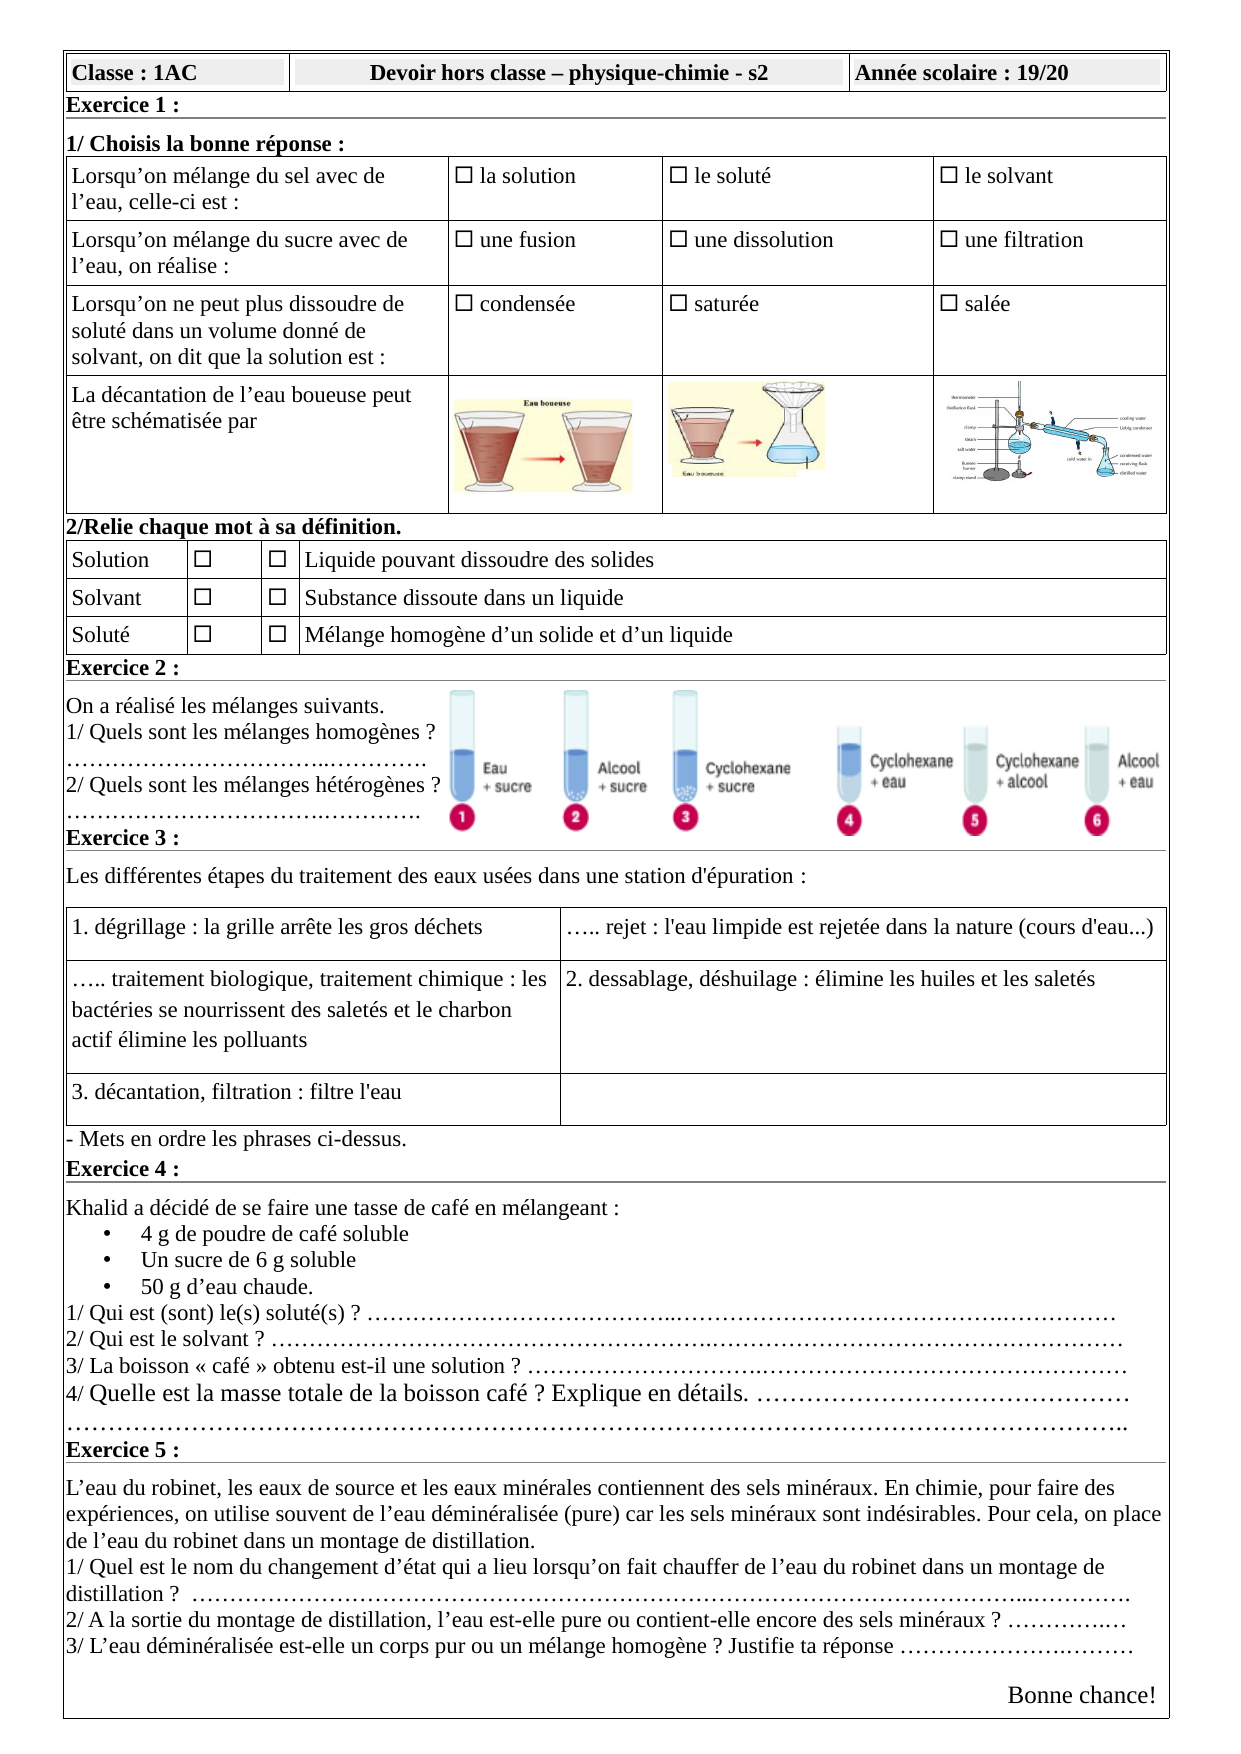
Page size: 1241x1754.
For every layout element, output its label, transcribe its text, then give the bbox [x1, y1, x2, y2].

table_cell  une filtration [934, 221, 1166, 284]
list Un sucre de 6 g soluble [103, 1246, 1166, 1273]
table_cell Substance dissoute dans un liquide [300, 579, 1166, 616]
table_header Classe : 1AC [67, 54, 289, 91]
text Les différentes étapes du traitement des eaux usées dans une station d'épuration : [66, 862, 1166, 889]
list 50 g d’eau chaude. [103, 1273, 1166, 1299]
list 4 g de poudre de café soluble [103, 1220, 1166, 1246]
table_cell Lorsqu’on mélange du sucre avec de l’eau, on réalise : [67, 221, 448, 284]
text 1/ Quels sont les mélanges homogènes ? ……………………………..…………. [66, 718, 447, 771]
table_header  le solvant [934, 157, 1166, 220]
table_cell [934, 376, 1166, 513]
table_header Lorsqu’on mélange du sel avec de l’eau, celle-ci est : [67, 157, 448, 220]
text 3/ L’eau déminéralisée est-elle un corps pur ou un mélange homogène ? Justifie ta réponse ………………….……… [66, 1632, 1166, 1659]
table_cell Lorsqu’on ne peut plus dissoudre de soluté dans un volume donné de solvant, on dit que la solution est : [67, 286, 448, 375]
text Exercice 3 : [66, 824, 1166, 850]
text 1/ Quel est le nom du changement d’état qui a lieu lorsqu’on fait chauffer de l’eau du robinet dans un montage de distillation ? ………………………………………………………………………………………………...…………. [66, 1553, 1166, 1606]
table_cell  [262, 579, 299, 616]
table_cell  saturée [663, 286, 933, 375]
table_header 1. dégrillage : la grille arrête les gros déchets [67, 908, 560, 959]
table_cell  condensée [449, 286, 662, 375]
text 2/ A la sortie du montage de distillation, l’eau est-elle pure ou contient-elle encore des sels minéraux ? ………….… [66, 1606, 1166, 1632]
text Exercice 4 : [66, 1155, 1166, 1181]
text 2/ Qui est le solvant ? ………………………………………………….……………………………………………… [66, 1326, 1166, 1352]
table_header Année scolaire : 19/20 [850, 54, 1166, 91]
table_header ….. rejet : l'eau limpide est rejetée dans la nature (cours d'eau...) [561, 908, 1166, 959]
table_cell [561, 1074, 1166, 1125]
text On a réalisé les mélanges suivants. [66, 692, 447, 718]
text 2/Relie chaque mot à sa définition. [66, 514, 1166, 540]
table_cell 2. dessablage, déshuilage : élimine les huiles et les saletés [561, 961, 1166, 1072]
table_cell  [188, 579, 261, 616]
text [791, 692, 1166, 718]
table_cell [449, 376, 662, 513]
picture [946, 381, 1152, 482]
table_header  [262, 541, 299, 578]
table_cell Soluté [67, 617, 187, 653]
table_header  le soluté [663, 157, 933, 220]
table_header  [188, 541, 261, 578]
picture [447, 690, 791, 838]
table_cell Solvant [67, 579, 187, 616]
text 4/ Quelle est la masse totale de la boisson café ? Explique en détails. ……………………………………… [66, 1378, 1166, 1407]
text Exercice 2 : [66, 655, 1166, 680]
text - Mets en ordre les phrases ci-dessus. [66, 1126, 1166, 1151]
text Exercice 5 : [66, 1436, 1166, 1462]
text 1/ Choisis la bonne réponse : [66, 129, 1166, 156]
table_header  la solution [449, 157, 662, 220]
table_header Liquide pouvant dissoudre des solides [300, 541, 1166, 578]
table_cell  une fusion [449, 221, 662, 284]
text [791, 718, 833, 771]
table_cell  une dissolution [663, 221, 933, 284]
picture [833, 708, 1169, 836]
text 2/ Quels sont les mélanges hétérogènes ? …………………………….…………. [66, 771, 447, 824]
table_cell 3. décantation, filtration : filtre l'eau [67, 1074, 560, 1125]
table_cell [663, 376, 933, 513]
table_cell Mélange homogène d’un solide et d’un liquide [300, 617, 1166, 653]
text Exercice 1 : [66, 92, 1166, 117]
text L’eau du robinet, les eaux de source et les eaux minérales contiennent des sels minéraux. En chimie, pour faire des expériences, on utilise souvent de l’eau déminéralisée (pure) car les sels minéraux sont indésirables. Pour cela, on place de l’eau du robinet dans un montage de distillation. [66, 1474, 1166, 1553]
text 1/ Qui est (sont) le(s) soluté(s) ? …………………………………..…………………………………….…………… [66, 1299, 1166, 1326]
table_cell  [188, 617, 261, 653]
text ……………………………………………………………………………………………………………….. [66, 1407, 1166, 1436]
text Khalid a décidé de se faire une tasse de café en mélangeant : [66, 1194, 1166, 1220]
picture [452, 397, 633, 494]
table_header Devoir hors classe – physique-chimie - s2 [290, 54, 849, 91]
table_cell La décantation de l’eau boueuse peut être schématisée par [67, 376, 448, 513]
table_header Solution [67, 541, 187, 578]
table_cell ….. traitement biologique, traitement chimique : les bactéries se nourrissent des saletés et le charbon actif élimine les polluants [67, 961, 560, 1072]
text 3/ La boisson « café » obtenu est-il une solution ? ………………………….………………………………………… [66, 1352, 1166, 1378]
text [791, 771, 833, 824]
table_cell  [262, 617, 299, 653]
table_cell  salée [934, 286, 1166, 375]
